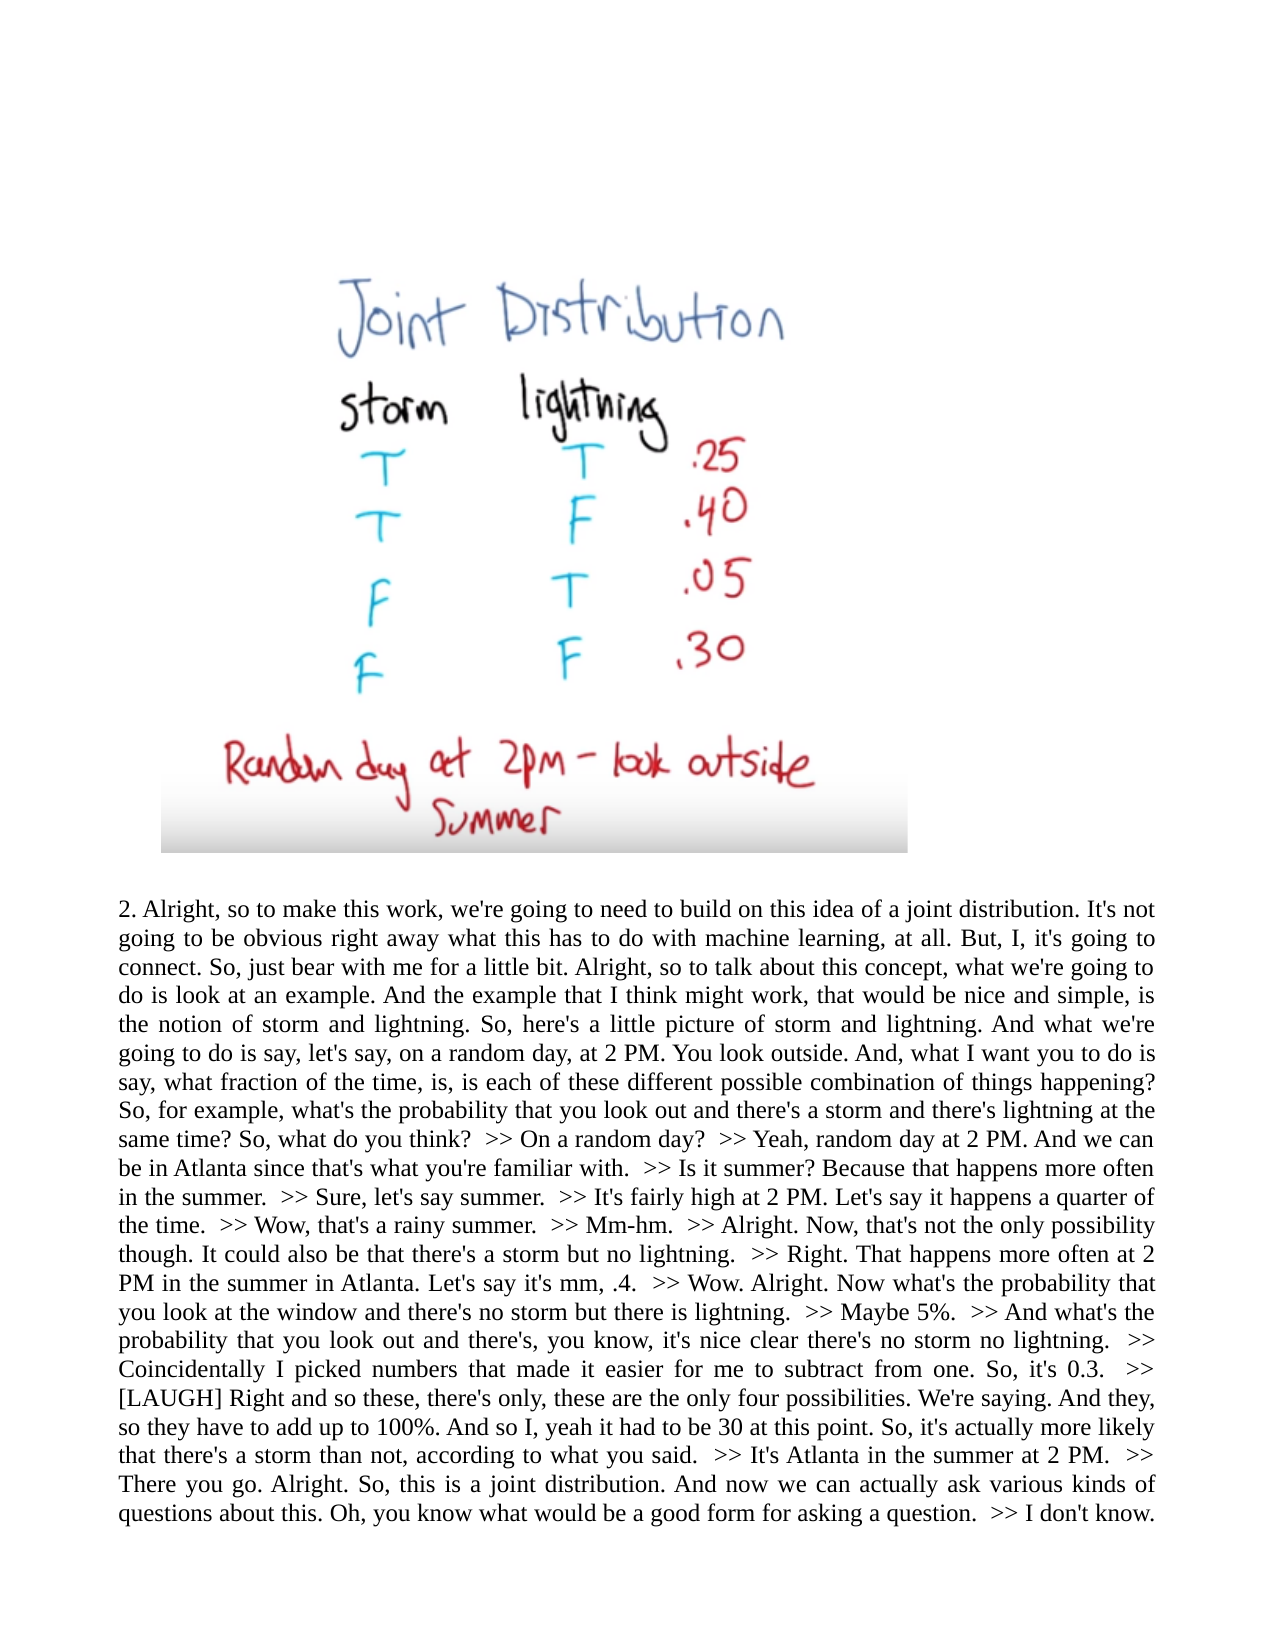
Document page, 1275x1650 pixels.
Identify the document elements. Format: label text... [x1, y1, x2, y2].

picture [161, 268, 908, 853]
text 2. Alright, so to make this work, we're going to need to build on this idea of a joint distribution. It's not going to be obvious right away what this has to do with machine learning, at all. But, I, it's going to connect. So, just bear with me for a little bit. Alright, so to talk about this concept, what we're going to do is look at an example. And the example that I think might work, that would be nice and simple, is the notion of storm and lightning. So, here's a little picture of storm and lightning. And what we're going to do is say, let's say, on a random day, at 2 PM. You look outside. And, what I want you to do is say, what fraction of the time, is, is each of these different possible combination of things happening? So, for example, what's the probability that you look out and there's a storm and there's lightning at the same time? So, what do you think? >> On a random day? >> Yeah, random day at 2 PM. And we can be in Atlanta since that's what you're familiar with. >> Is it summer? Because that happens more often in the summer. >> Sure, let's say summer. >> It's fairly high at 2 PM. Let's say it happens a quarter of the time. >> Wow, that's a rainy summer. >> Mm-hm. >> Alright. Now, that's not the only possibility though. It could also be that there's a storm but no lightning. >> Right. That happens more often at 2 PM in the summer in Atlanta. Let's say it's mm, .4. >> Wow. Alright. Now what's the probability that you look at the window and there's no storm but there is lightning. >> Maybe 5%. >> And what's the probability that you look out and there's, you know, it's nice clear there's no storm no lightning. >> Coincidentally I picked numbers that made it easier for me to subtract from one. So, it's 0.3. >> [LAUGH] Right and so these, there's only, these are the only four possibilities. We're saying. And they, so they have to add up to 100%. And so I, yeah it had to be 30 at this point. So, it's actually more likely that there's a storm than not, according to what you said. >> It's Atlanta in the summer at 2 PM. >> There you go. Alright. So, this is a joint distribution. And now we can actually ask various kinds of questions about this. Oh, you know what would be a good form for asking a question. >> I don't know. [118, 894, 1157, 1527]
